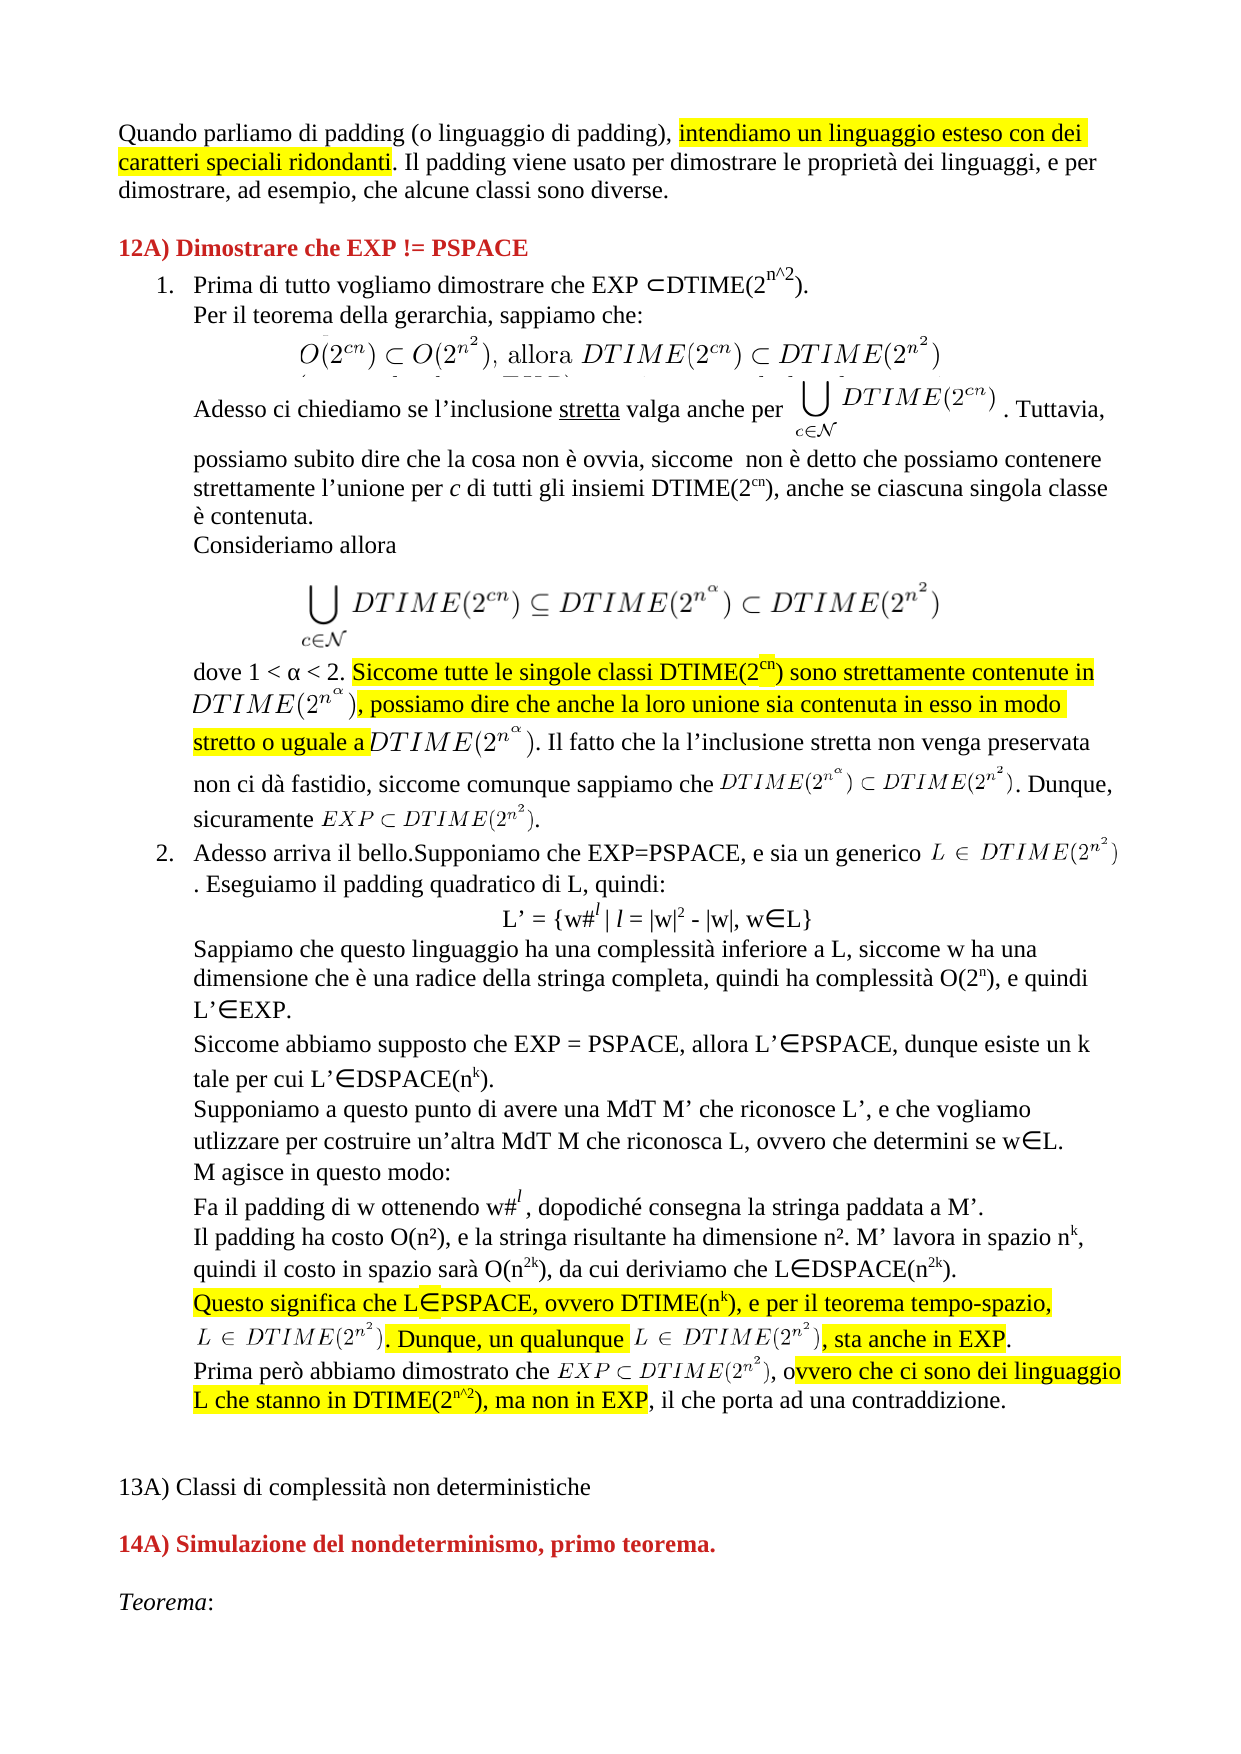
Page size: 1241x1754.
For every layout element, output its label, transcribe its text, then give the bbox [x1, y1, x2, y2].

picture [556, 1318, 822, 1386]
picture [927, 833, 1120, 870]
list Consideriamo allora [156, 530, 1122, 559]
list M agisce in questo modo: [156, 1157, 1122, 1186]
picture [297, 573, 944, 654]
picture [720, 762, 1015, 803]
list Prima di tutto vogliamo dimostrare che EXP ⊂DTIME(2n^2). [156, 262, 1122, 300]
text 14A) Simulazione del nondeterminismo, primo teorema. [118, 1529, 1122, 1558]
list Adesso ci chiediamo se l’inclusione stretta valga anche per . Tuttavia, possiamo subito dire che la cosa non è ovvia, siccome non è detto che possiamo contenere strettamente l’unione per c di tutti gli insiemi DTIME(2cn), anche se ciascuna singola classe è contenuta. [156, 329, 1122, 530]
picture [320, 802, 535, 834]
picture [193, 687, 358, 725]
picture [370, 725, 535, 763]
list L’∈EXP. [156, 992, 1122, 1026]
list Adesso arriva il bello.Supponiamo che EXP=PSPACE, e sia un generico . Eseguiamo il padding quadratico di L, quindi: [156, 833, 1122, 898]
list Questo significa che L∈PSPACE, ovvero DTIME(nk), e per il teorema tempo-spazio, . Dunque, un qualunque , sta anche in EXP. [156, 1284, 1122, 1355]
list Sappiamo che questo linguaggio ha una complessità inferiore a L, siccome w ha una dimensione che è una radice della stringa completa, quindi ha complessità O(2n), e quindi [156, 934, 1122, 992]
list Supponiamo a questo punto di avere una MdT M’ che riconosce L’, e che vogliamo utlizzare per costruire un’altra MdT M che riconosca L, ovvero che determini se w∈L. [156, 1094, 1122, 1157]
text Teorema: [118, 1587, 1122, 1615]
list Fa il padding di w ottenendo w#l , dopodiché consegna la stringa paddata a M’. [156, 1186, 1122, 1222]
list Il padding ha costo O(n²), e la stringa risultante ha dimensione n². M’ lavora in spazio nk, quindi il costo in spazio sarà O(n2k), da cui deriviamo che L∈DSPACE(n2k). [156, 1222, 1122, 1284]
picture [193, 1318, 385, 1355]
list Per il teorema della gerarchia, sappiamo che: [156, 300, 1122, 329]
text 13A) Classi di complessità non deterministiche [118, 1472, 1122, 1500]
text 12A) Dimostrare che EXP != PSPACE [118, 233, 1122, 262]
picture [300, 335, 1003, 444]
list dove 1 < α < 2. Siccome tutte le singole classi DTIME(2cn) sono strettamente contenute in , possiamo dire che anche la loro unione sia contenuta in esso in modo stretto o uguale a . Il fatto che la l’inclusione stretta non venga preservata non ci dà fastidio, siccome comunque sappiamo che . Dunque, sicuramente . [156, 559, 1122, 833]
list L’ = {w#l | l = |w|2 - |w|, w∈L} [156, 898, 1122, 934]
text Quando parliamo di padding (o linguaggio di padding), intendiamo un linguaggio esteso con dei caratteri speciali ridondanti. Il padding viene usato per dimostrare le proprietà dei linguaggi, e per dimostrare, ad esempio, che alcune classi sono diverse. [118, 118, 1122, 204]
list Siccome abbiamo supposto che EXP = PSPACE, allora L’∈PSPACE, dunque esiste un k tale per cui L’∈DSPACE(nk). [156, 1026, 1122, 1094]
list Prima però abbiamo dimostrato che , ovvero che ci sono dei linguaggio L che stanno in DTIME(2n^2), ma non in EXP, il che porta ad una contraddizione. [156, 1355, 1122, 1414]
